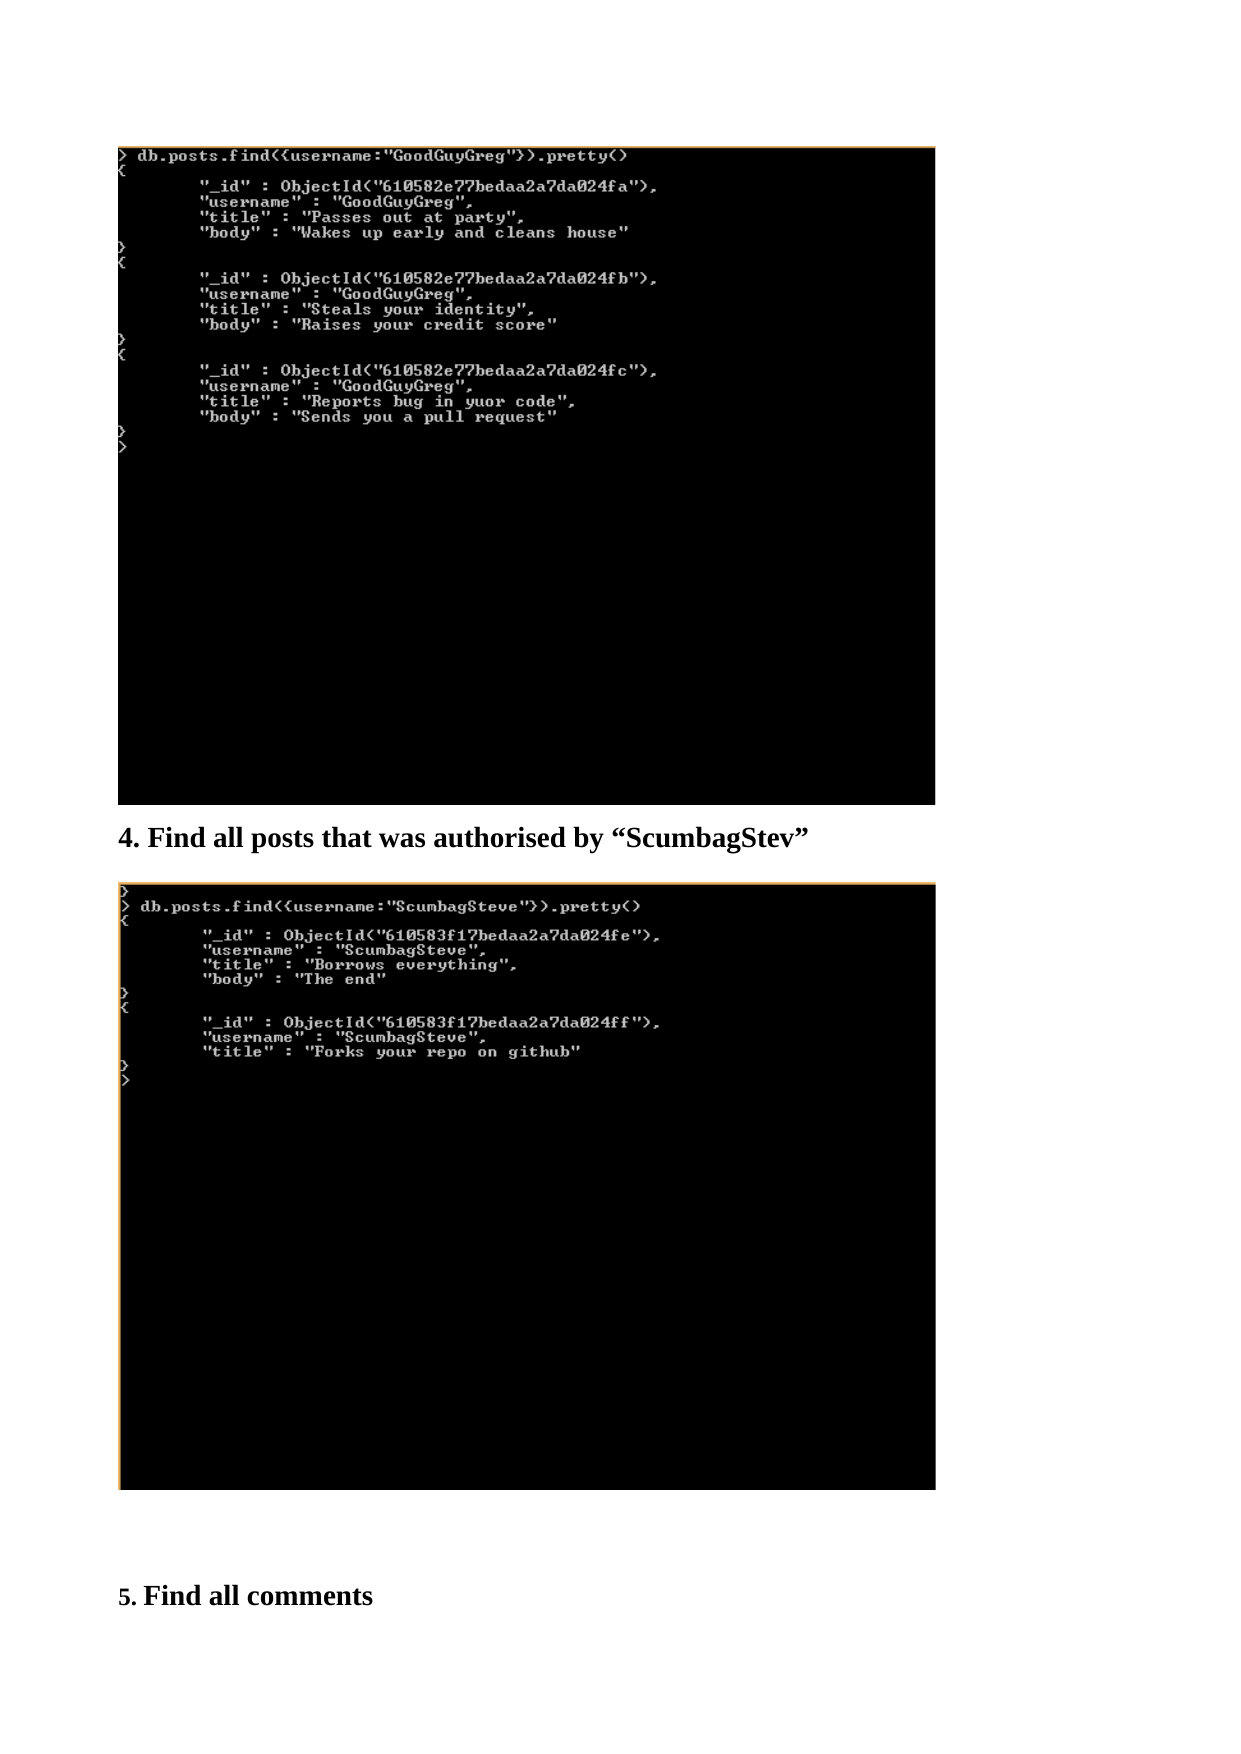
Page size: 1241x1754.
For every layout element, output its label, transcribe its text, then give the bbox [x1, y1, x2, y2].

picture [118, 146, 936, 805]
list Find all comments [118, 1578, 1122, 1612]
picture [118, 882, 936, 1490]
list Find all posts that was authorised by “ScumbagStev” [118, 821, 1122, 854]
